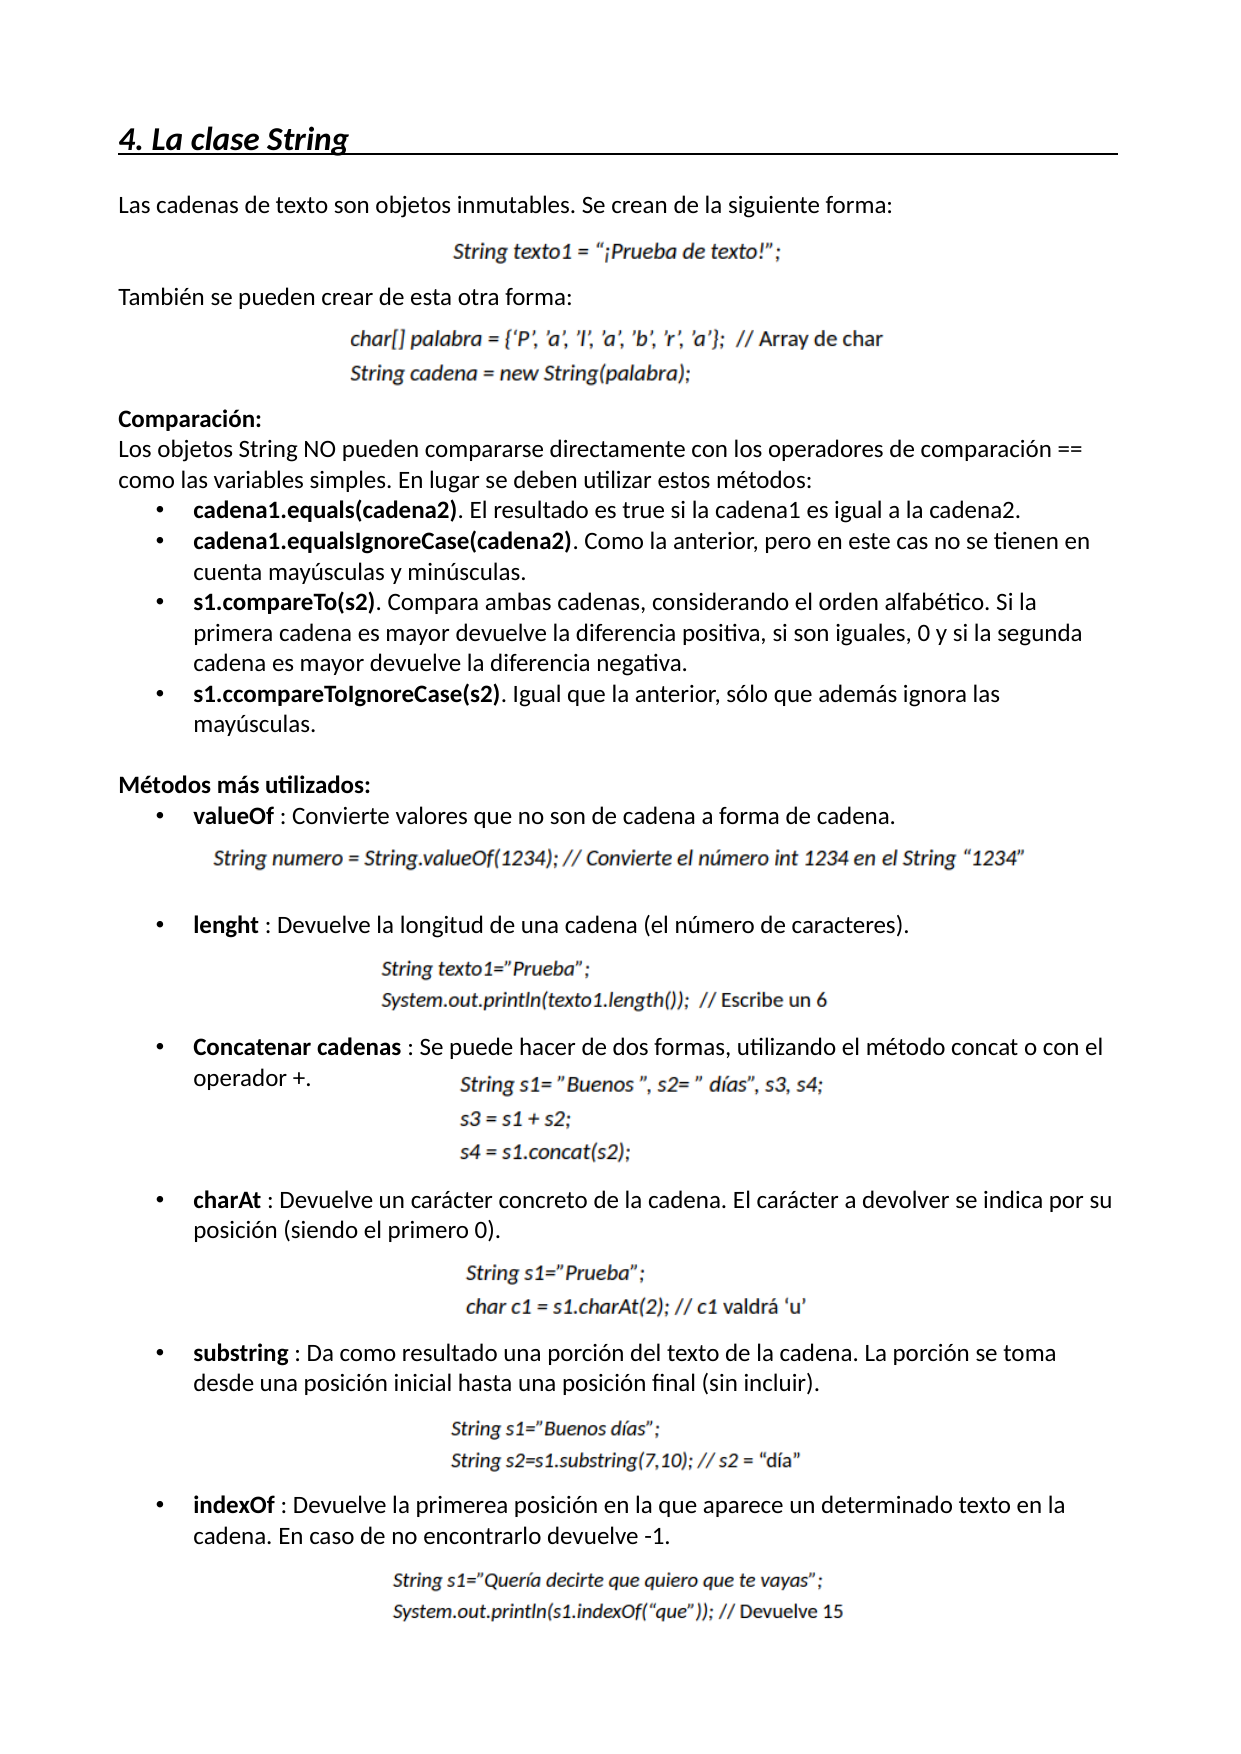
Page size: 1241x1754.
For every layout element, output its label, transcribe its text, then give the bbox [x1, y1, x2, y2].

list s1.compareTo(s2). Compara ambas cadenas, considerando el orden alfabético. Si la primera cadena es mayor devuelve la diferencia positiva, si son iguales, 0 y si la segunda cadena es mayor devuelve la diferencia negativa. [156, 586, 1122, 678]
picture [379, 948, 838, 1022]
text Los objetos String NO pueden compararse directamente con los operadores de comparación == como las variables simples. En lugar se deben utilizar estos métodos: [118, 433, 1122, 494]
picture [448, 229, 792, 269]
list valueOf : Convierte valores que no son de cadena a forma de cadena. [156, 800, 1122, 830]
text También se pueden crear de esta otra forma: [118, 281, 1122, 311]
picture [443, 1407, 806, 1481]
text 4. La clase String [118, 118, 1122, 159]
list lenght : Devuelve la longitud de una cadena (el número de caracteres). [156, 909, 1122, 940]
picture [461, 1256, 813, 1332]
text Las cadenas de texto son objetos inmutables. Se crean de la siguiente forma: [118, 189, 1122, 220]
list cadena1.equals(cadena2). El resultado es true si la cadena1 es igual a la cadena2. [156, 494, 1122, 525]
list Concatenar cadenas : Se puede hacer de dos formas, utilizando el método concat o con el operador +. [156, 1031, 1122, 1092]
list substring : Da como resultado una porción del texto de la cadena. La porción se toma desde una posición inicial hasta una posición final (sin incluir). [156, 1337, 1122, 1398]
picture [385, 1558, 855, 1627]
picture [350, 324, 890, 388]
list s1.ccompareToIgnoreCase(s2). Igual que la anterior, sólo que además ignora las mayúsculas. [156, 678, 1122, 739]
text Comparación: [118, 403, 1122, 433]
text Métodos más utilizados: [118, 769, 1122, 800]
picture [455, 1071, 833, 1169]
list charAt : Devuelve un carácter concreto de la cadena. El carácter a devolver se indica por su posición (siendo el primero 0). [156, 1184, 1122, 1245]
picture [206, 841, 1037, 879]
list cadena1.equalsIgnoreCase(cadena2). Como la anterior, pero en este cas no se tienen en cuenta mayúsculas y minúsculas. [156, 525, 1122, 586]
list indexOf : Devuelve la primerea posición en la que aparece un determinado texto en la cadena. En caso de no encontrarlo devuelve -1. [156, 1489, 1122, 1550]
